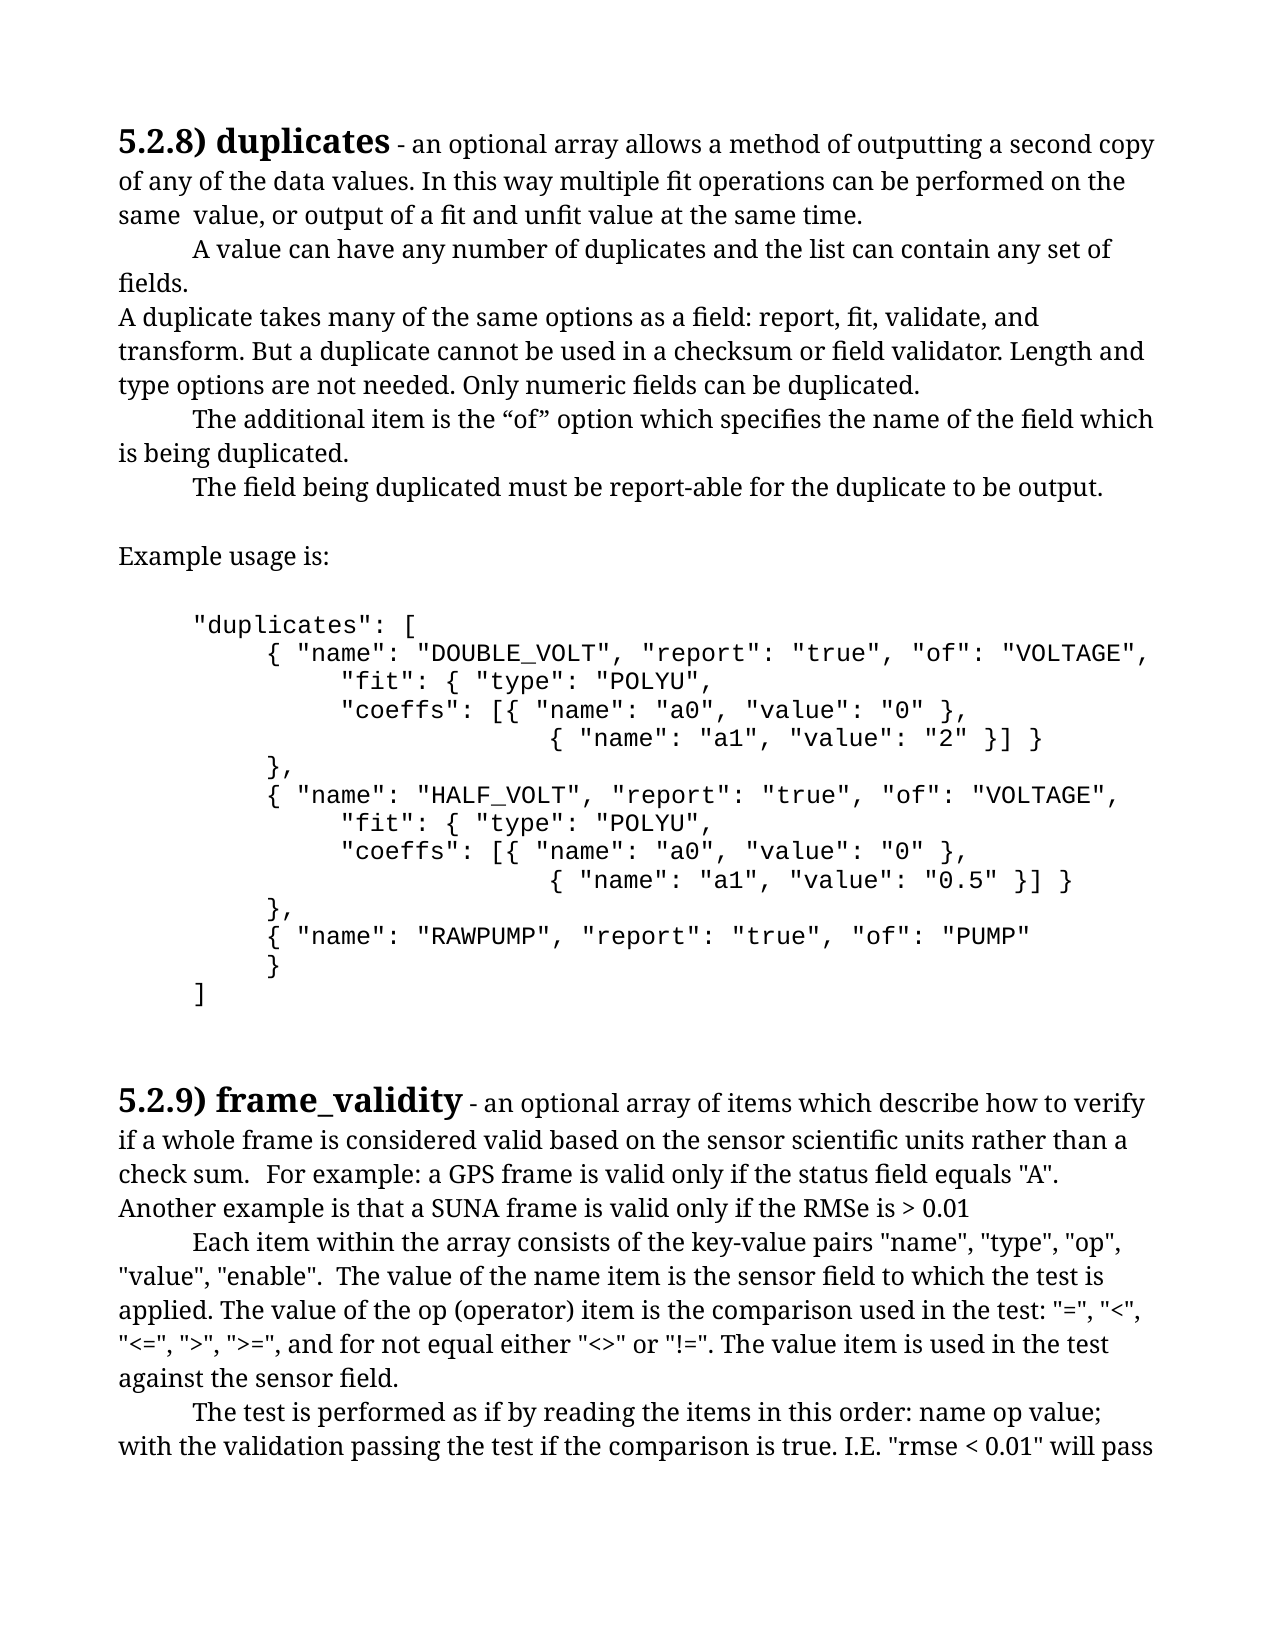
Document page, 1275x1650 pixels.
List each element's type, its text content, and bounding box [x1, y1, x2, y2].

text A value can have any number of duplicates and the list can contain any set of fields. [118, 232, 1157, 300]
text The additional item is the “of” option which specifies the name of the field which is being duplicated. [118, 402, 1157, 470]
text { "name": "RAWPUMP", "report": "true", "of": "PUMP" [118, 924, 1157, 952]
text { "name": "a1", "value": "2" }] } [118, 726, 1157, 754]
text 5.2.9) frame_validity - an optional array of items which describe how to verify if a whole frame is considered valid based on the sensor scientific units rather than a check sum. For example: a GPS frame is valid only if the status field equals "A". Another example is that a SUNA frame is valid only if the RMSe is > 0.01 [118, 1077, 1157, 1225]
text "coeffs": [{ "name": "a0", "value": "0" }, [118, 697, 1157, 726]
text 5.2.8) duplicates - an optional array allows a method of outputting a second copy of any of the data values. In this way multiple fit operations can be performed on the same value, or output of a fit and unfit value at the same time. [118, 118, 1157, 232]
text "fit": { "type": "POLYU", [118, 669, 1157, 697]
text ] [118, 981, 1157, 1009]
text "coeffs": [{ "name": "a0", "value": "0" }, [118, 839, 1157, 867]
text "fit": { "type": "POLYU", [118, 811, 1157, 839]
text The test is performed as if by reading the items in this order: name op value; with the validation passing the test if the comparison is true. I.E. "rmse < 0.01" will pass [118, 1395, 1157, 1463]
text }, [118, 896, 1157, 924]
text { "name": "a1", "value": "0.5" }] } [118, 867, 1157, 896]
text A duplicate takes many of the same options as a field: report, fit, validate, and transform. But a duplicate cannot be used in a checksum or field validator. Length and type options are not needed. Only numeric fields can be duplicated. [118, 300, 1157, 402]
text { "name": "HALF_VOLT", "report": "true", "of": "VOLTAGE", [118, 782, 1157, 811]
text }, [118, 754, 1157, 782]
text { "name": "DOUBLE_VOLT", "report": "true", "of": "VOLTAGE", [118, 641, 1157, 669]
text } [118, 952, 1157, 981]
text "duplicates": [ [118, 606, 1157, 641]
text Example usage is: [118, 538, 1157, 572]
text Each item within the array consists of the key-value pairs "name", "type", "op", "value", "enable". The value of the name item is the sensor field to which the test is applied. The value of the op (operator) item is the comparison used in the test: "=", "<", "<=", ">", ">=", and for not equal either "<>" or "!=". The value item is used in the test against the sensor field. [118, 1225, 1157, 1395]
text The field being duplicated must be report-able for the duplicate to be output. [118, 470, 1157, 504]
